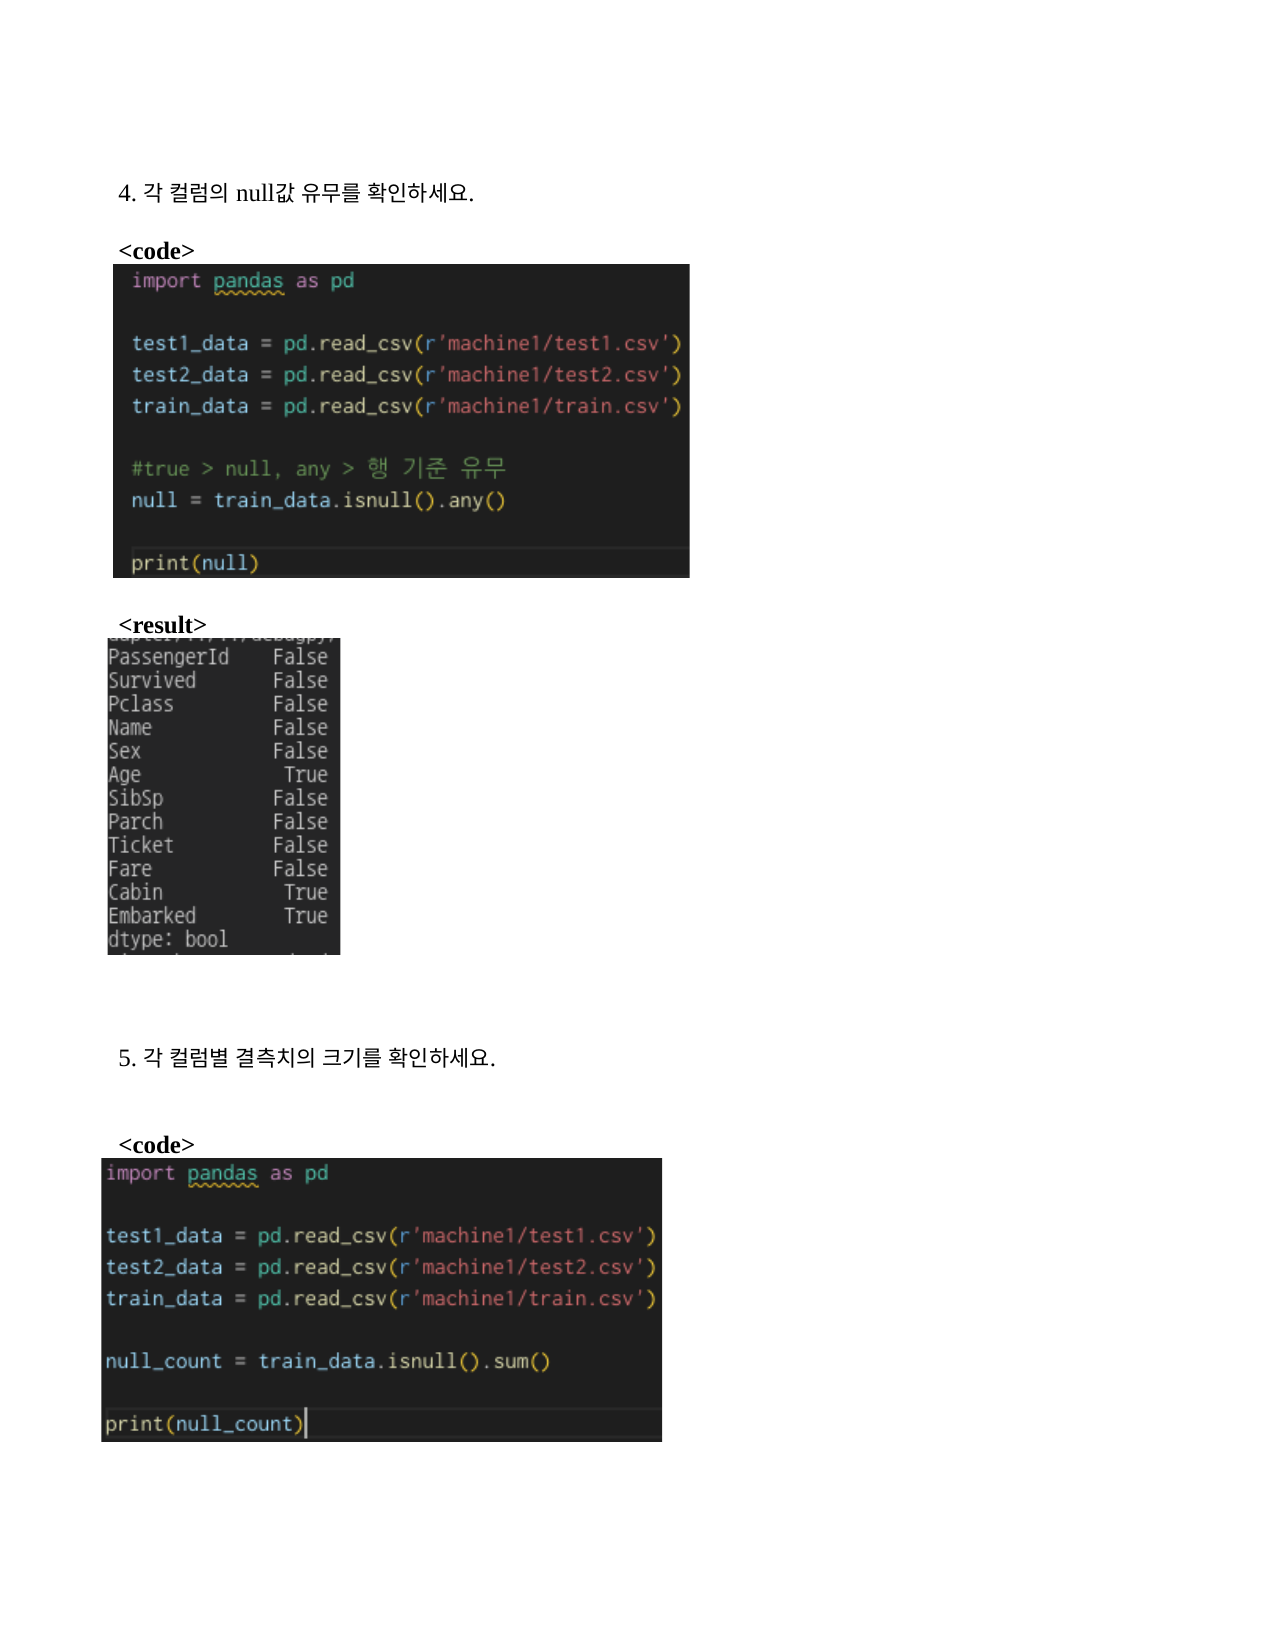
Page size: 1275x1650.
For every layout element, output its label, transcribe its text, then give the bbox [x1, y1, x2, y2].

text <code> [118, 1130, 1157, 1159]
text 4. 각 컬럼의 null값 유무를 확인하세요. [118, 176, 1157, 207]
text 5. 각 컬럼별 결측치의 크기를 확인하세요. [118, 1041, 1157, 1073]
picture [107, 638, 341, 955]
text <code> [118, 236, 1157, 265]
picture [101, 1158, 663, 1442]
picture [113, 264, 690, 578]
text <result> [118, 610, 1157, 638]
